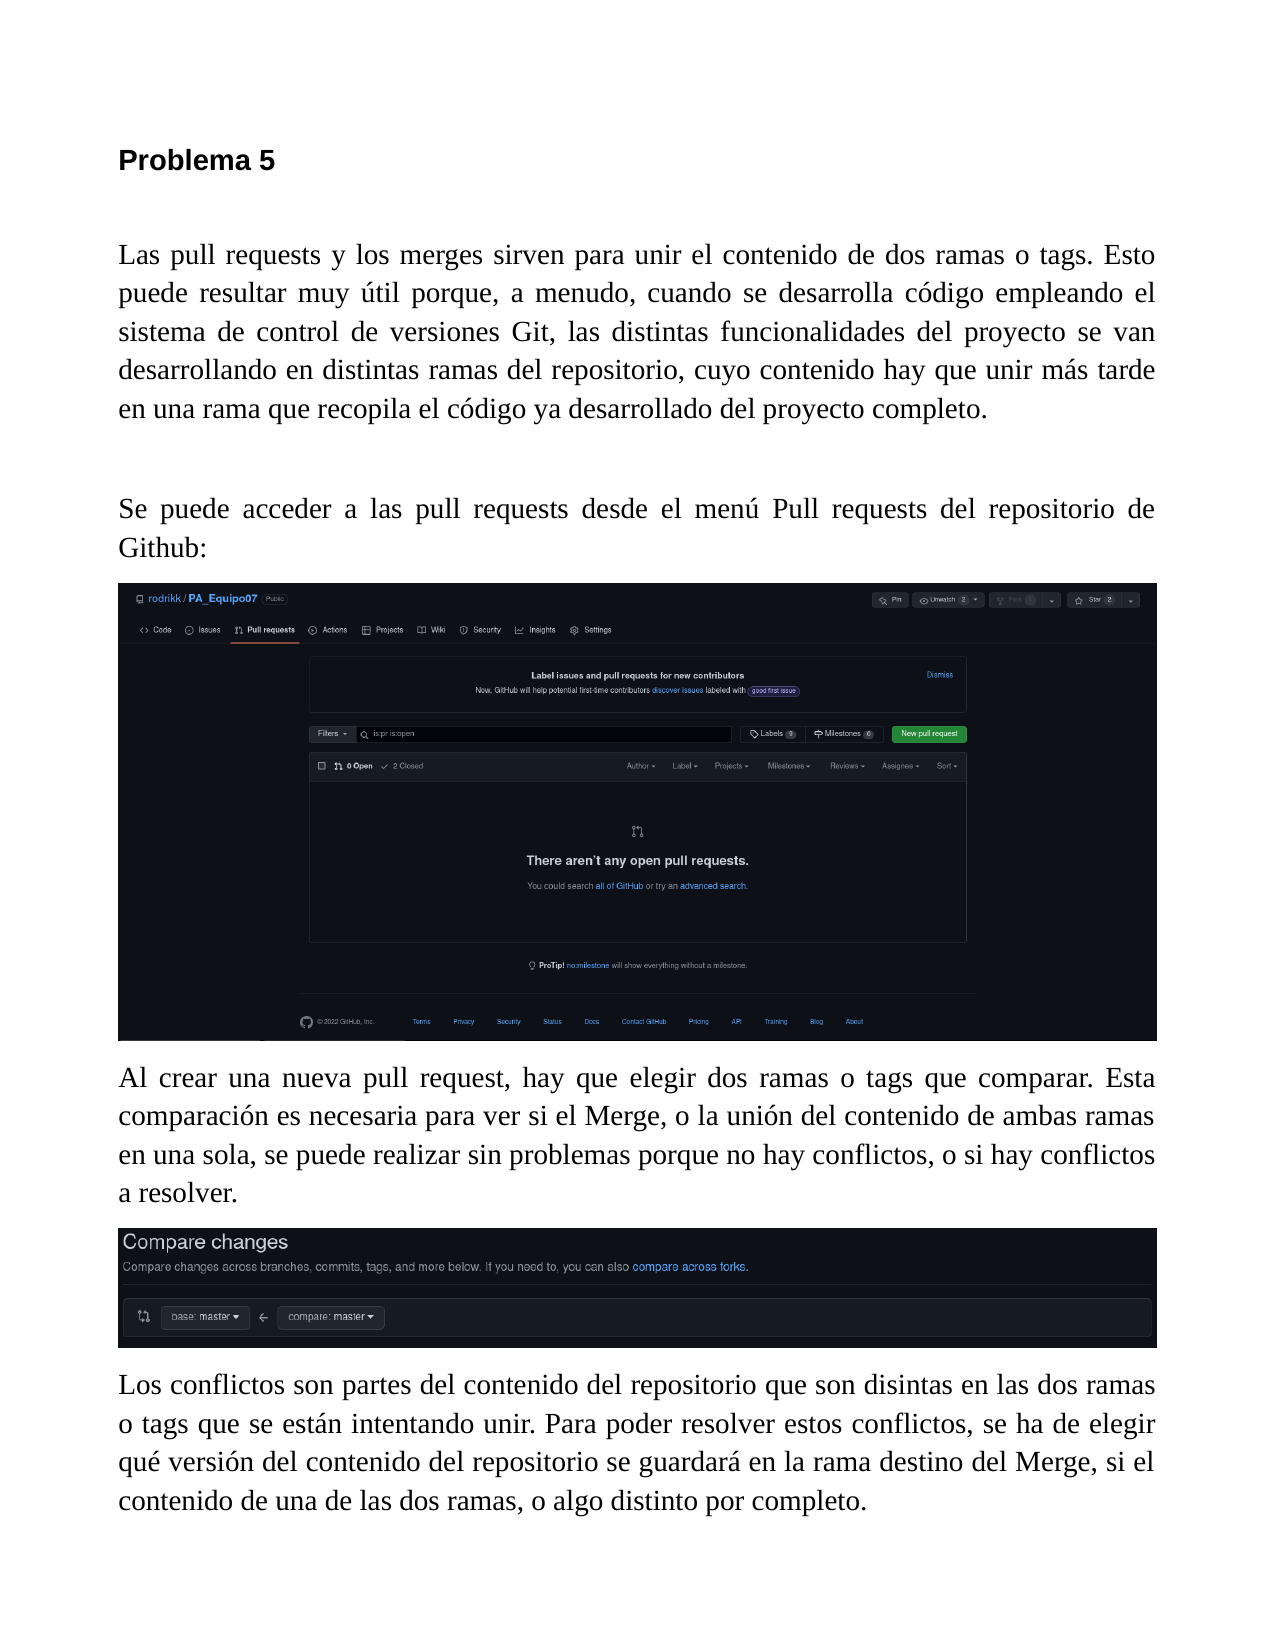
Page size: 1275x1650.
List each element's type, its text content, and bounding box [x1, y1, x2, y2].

subtitle Problema 5 [118, 143, 1157, 177]
text Al crear una nueva pull request, hay que elegir dos ramas o tags que comparar. Esta comparación es necesaria para ver si el Merge, o la unión del contenido de ambas ramas en una sola, se puede realizar sin problemas porque no hay conflictos, o si hay conflictos a resolver. [118, 1060, 1157, 1209]
text Las pull requests y los merges sirven para unir el contenido de dos ramas o tags. Esto puede resultar muy útil porque, a menudo, cuando se desarrolla código empleando el sistema de control de versiones Git, las distintas funcionalidades del proyecto se van desarrollando en distintas ramas del repositorio, cuyo contenido hay que unir más tarde en una rama que recopila el código ya desarrollado del proyecto completo. [118, 237, 1157, 424]
text Se puede acceder a las pull requests desde el menú Pull requests del repositorio de Github: [118, 492, 1157, 564]
picture [118, 1228, 1157, 1348]
picture [118, 583, 1157, 1041]
text Los conflictos son partes del contenido del repositorio que son disintas en las dos ramas o tags que se están intentando unir. Para poder resolver estos conflictos, se ha de elegir qué versión del contenido del repositorio se guardará en la rama destino del Merge, si el contenido de una de las dos ramas, o algo distinto por completo. [118, 1367, 1157, 1517]
